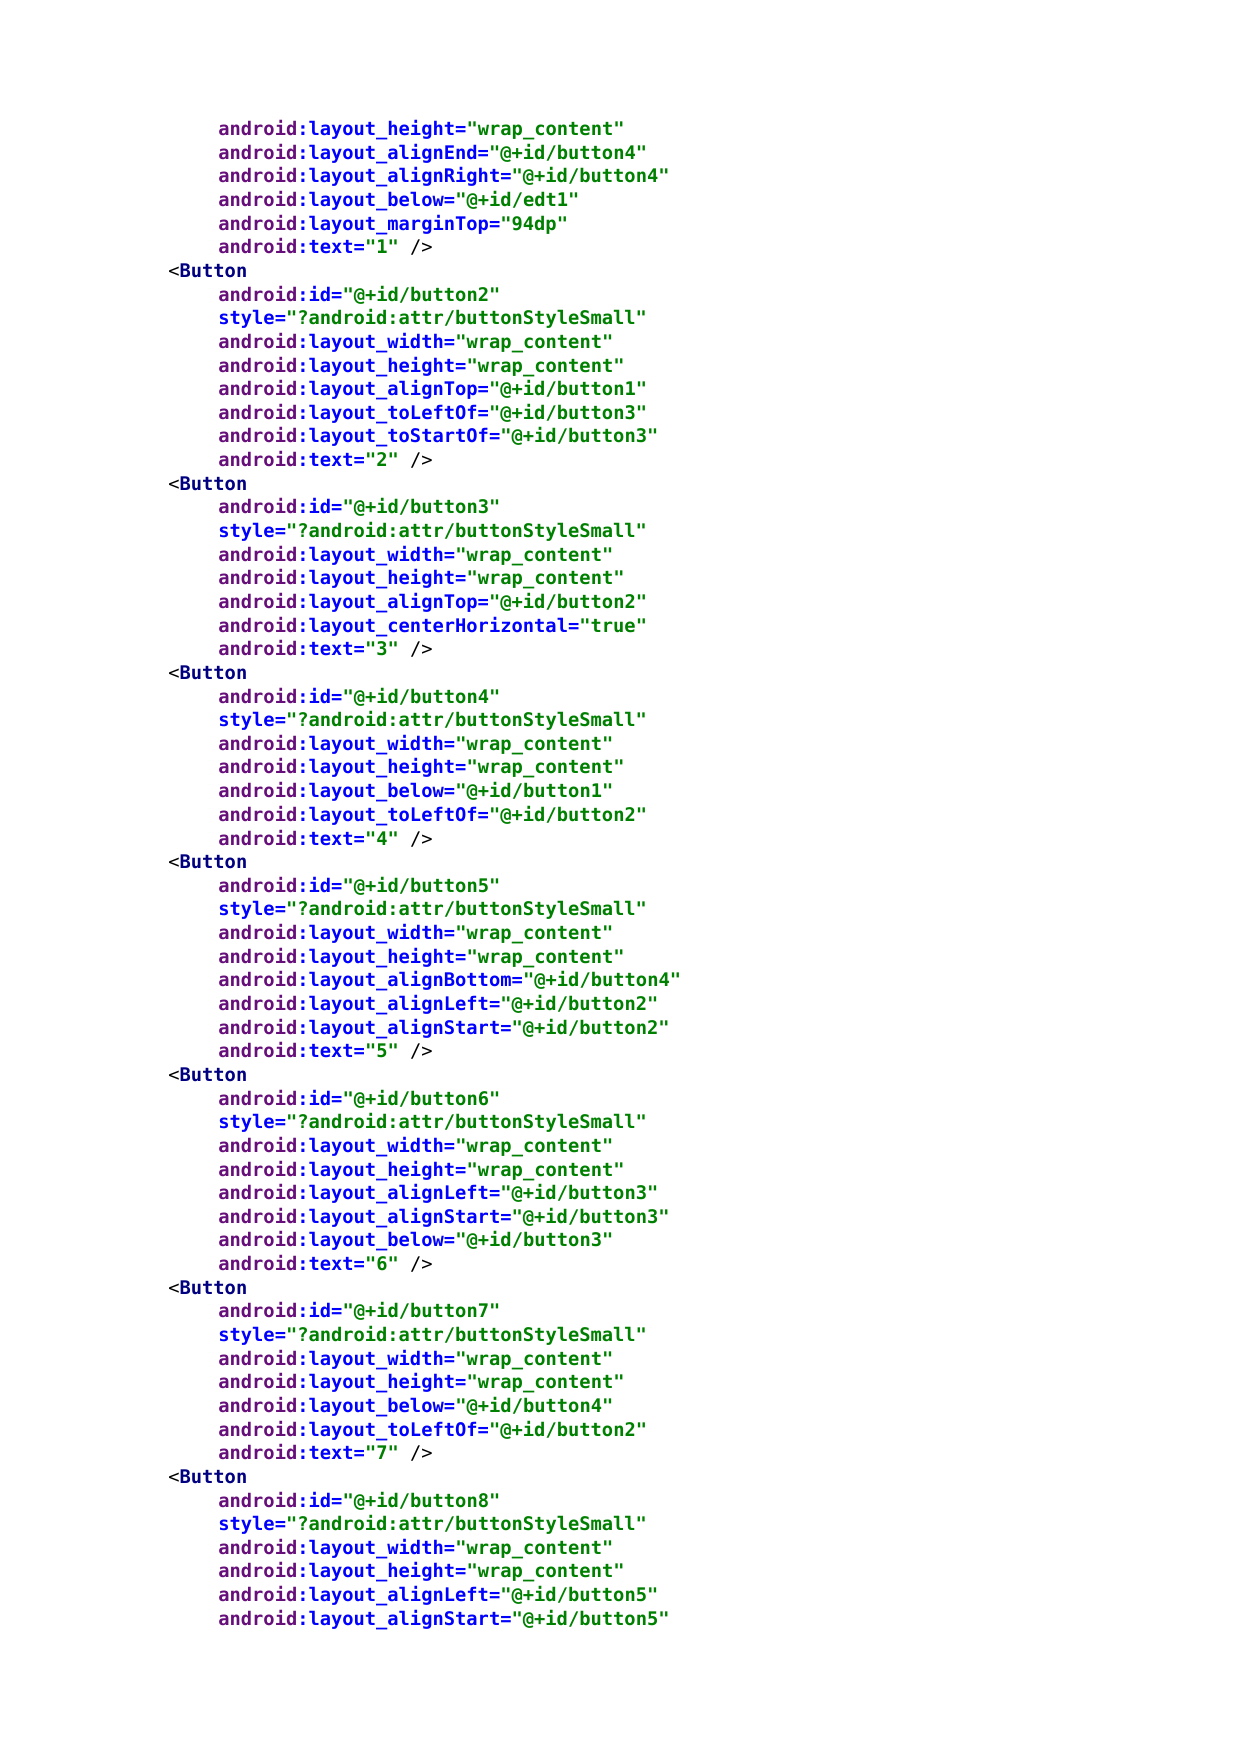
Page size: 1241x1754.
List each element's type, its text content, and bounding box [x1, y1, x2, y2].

text android:layout_height="wrap_content" [118, 354, 1122, 378]
text android:layout_alignLeft="@+id/button2" [118, 993, 1122, 1017]
text android:layout_width="wrap_content" [118, 1135, 1122, 1158]
text android:layout_height="wrap_content" [118, 567, 1122, 591]
text style="?android:attr/buttonStyleSmall" [118, 307, 1122, 331]
text <Button [118, 1277, 1122, 1300]
text android:layout_alignTop="@+id/button1" [118, 378, 1122, 402]
text android:layout_alignStart="@+id/button2" [118, 1017, 1122, 1040]
text android:layout_height="wrap_content" [118, 118, 1122, 142]
text android:layout_width="wrap_content" [118, 1348, 1122, 1371]
text android:text="5" /> [118, 1040, 1122, 1064]
text android:layout_alignEnd="@+id/button4" [118, 142, 1122, 165]
text <Button [118, 1466, 1122, 1489]
text android:text="6" /> [118, 1253, 1122, 1277]
text android:layout_toLeftOf="@+id/button2" [118, 1419, 1122, 1442]
text android:layout_width="wrap_content" [118, 1537, 1122, 1561]
text android:layout_toStartOf="@+id/button3" [118, 426, 1122, 449]
text style="?android:attr/buttonStyleSmall" [118, 1111, 1122, 1135]
text android:layout_alignStart="@+id/button3" [118, 1206, 1122, 1229]
text android:layout_alignBottom="@+id/button4" [118, 969, 1122, 993]
text android:layout_height="wrap_content" [118, 946, 1122, 969]
text android:text="1" /> [118, 236, 1122, 260]
text android:layout_height="wrap_content" [118, 757, 1122, 780]
text android:layout_height="wrap_content" [118, 1561, 1122, 1584]
text android:layout_width="wrap_content" [118, 331, 1122, 354]
text android:layout_width="wrap_content" [118, 544, 1122, 567]
text android:layout_alignRight="@+id/button4" [118, 165, 1122, 189]
text <Button [118, 851, 1122, 875]
text android:layout_width="wrap_content" [118, 733, 1122, 757]
text android:text="4" /> [118, 827, 1122, 851]
text style="?android:attr/buttonStyleSmall" [118, 898, 1122, 922]
text android:layout_width="wrap_content" [118, 922, 1122, 946]
text android:layout_alignTop="@+id/button2" [118, 591, 1122, 615]
text style="?android:attr/buttonStyleSmall" [118, 1513, 1122, 1537]
text android:layout_alignStart="@+id/button5" [118, 1608, 1122, 1631]
text android:text="7" /> [118, 1442, 1122, 1466]
text android:id="@+id/button7" [118, 1300, 1122, 1324]
text android:id="@+id/button2" [118, 284, 1122, 307]
text android:layout_below="@+id/button4" [118, 1395, 1122, 1419]
text android:layout_alignLeft="@+id/button5" [118, 1584, 1122, 1608]
text style="?android:attr/buttonStyleSmall" [118, 1324, 1122, 1348]
text android:layout_toLeftOf="@+id/button2" [118, 804, 1122, 827]
text android:id="@+id/button8" [118, 1489, 1122, 1513]
text android:id="@+id/button5" [118, 875, 1122, 898]
text style="?android:attr/buttonStyleSmall" [118, 709, 1122, 733]
text <Button [118, 662, 1122, 686]
text android:layout_height="wrap_content" [118, 1371, 1122, 1395]
text android:id="@+id/button6" [118, 1088, 1122, 1111]
text android:text="3" /> [118, 638, 1122, 662]
text <Button [118, 473, 1122, 496]
text <Button [118, 260, 1122, 284]
text android:id="@+id/button3" [118, 496, 1122, 520]
text android:layout_marginTop="94dp" [118, 213, 1122, 236]
text <Button [118, 1064, 1122, 1088]
text android:text="2" /> [118, 449, 1122, 473]
text android:layout_below="@+id/button1" [118, 780, 1122, 804]
text android:layout_below="@+id/button3" [118, 1229, 1122, 1253]
text android:layout_alignLeft="@+id/button3" [118, 1182, 1122, 1206]
text android:layout_below="@+id/edt1" [118, 189, 1122, 213]
text style="?android:attr/buttonStyleSmall" [118, 520, 1122, 544]
text android:layout_height="wrap_content" [118, 1158, 1122, 1182]
text android:layout_toLeftOf="@+id/button3" [118, 402, 1122, 426]
text android:layout_centerHorizontal="true" [118, 615, 1122, 638]
text android:id="@+id/button4" [118, 686, 1122, 709]
